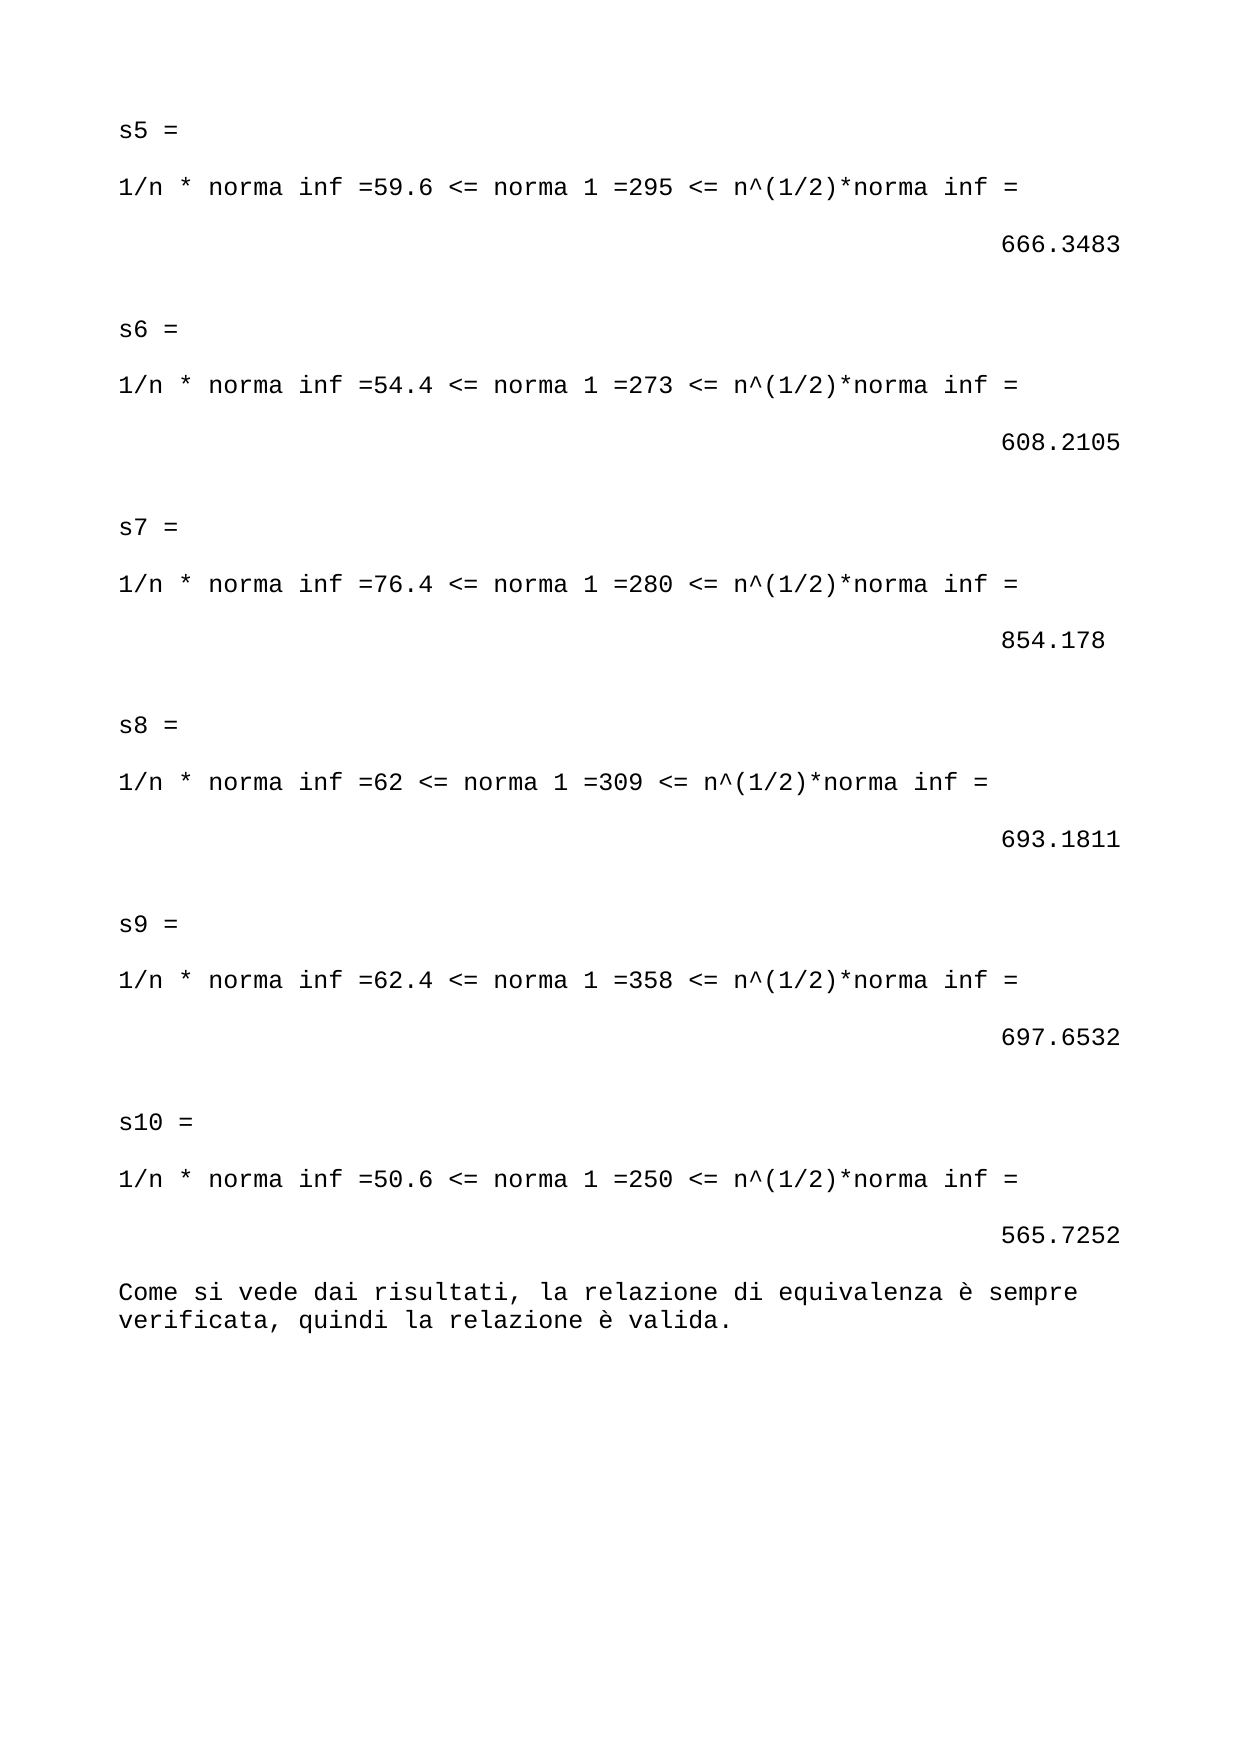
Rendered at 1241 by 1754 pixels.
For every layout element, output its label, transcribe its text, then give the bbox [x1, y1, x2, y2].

text s6 = [118, 316, 1122, 345]
text s9 = [118, 911, 1122, 940]
text s5 = [118, 118, 1122, 146]
text 854.178 [118, 628, 1122, 656]
text 1/n * norma inf =76.4 <= norma 1 =280 <= n^(1/2)*norma inf = [118, 571, 1122, 600]
text 1/n * norma inf =54.4 <= norma 1 =273 <= n^(1/2)*norma inf = [118, 373, 1122, 401]
text s8 = [118, 713, 1122, 741]
text 1/n * norma inf =62.4 <= norma 1 =358 <= n^(1/2)*norma inf = [118, 968, 1122, 996]
text Come si vede dai risultati, la relazione di equivalenza è sempre verificata, quindi la relazione è valida. [118, 1280, 1122, 1336]
text 1/n * norma inf =62 <= norma 1 =309 <= n^(1/2)*norma inf = [118, 770, 1122, 798]
text 565.7252 [118, 1223, 1122, 1251]
text s10 = [118, 1110, 1122, 1138]
text 697.6532 [118, 1025, 1122, 1053]
text 608.2105 [118, 430, 1122, 458]
text s7 = [118, 515, 1122, 543]
text 693.1811 [118, 826, 1122, 855]
text 1/n * norma inf =50.6 <= norma 1 =250 <= n^(1/2)*norma inf = [118, 1166, 1122, 1195]
text 666.3483 [118, 231, 1122, 260]
text 1/n * norma inf =59.6 <= norma 1 =295 <= n^(1/2)*norma inf = [118, 175, 1122, 203]
